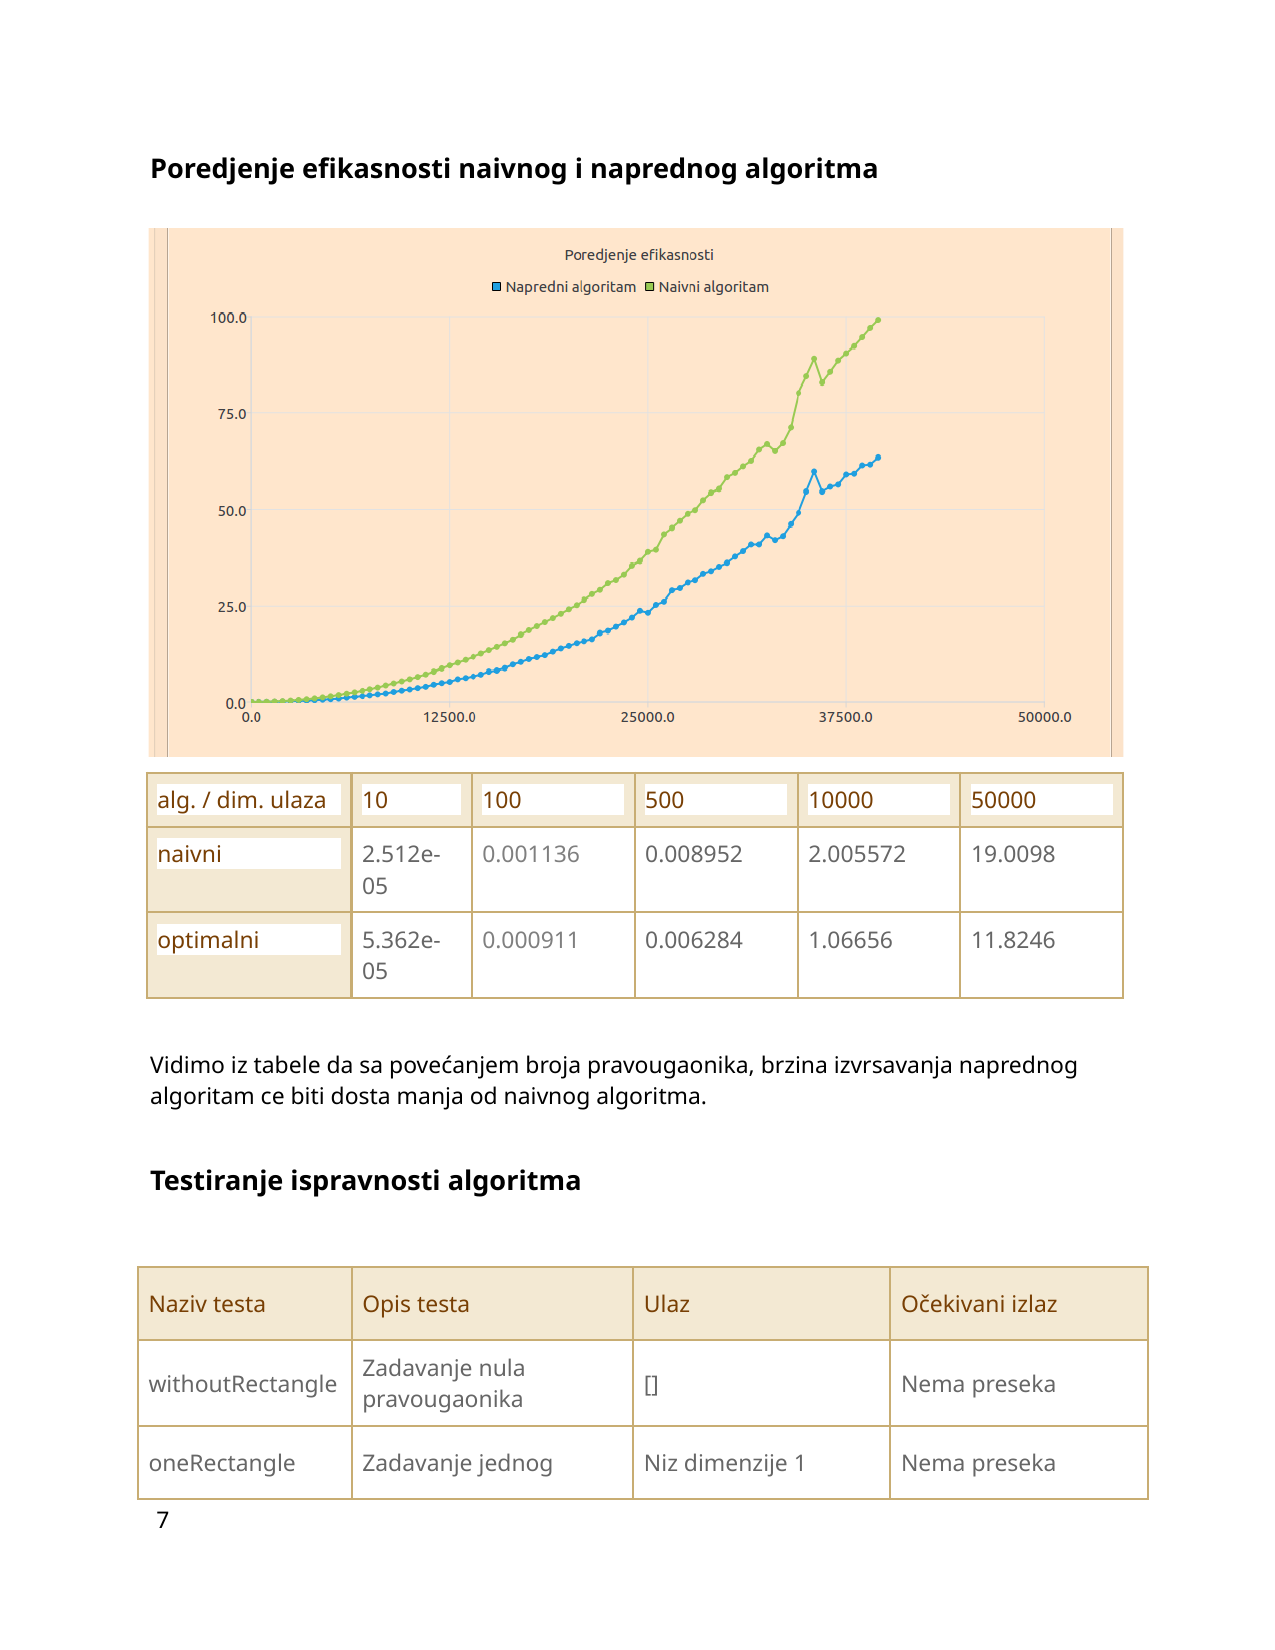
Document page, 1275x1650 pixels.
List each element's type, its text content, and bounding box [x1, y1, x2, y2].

table_cell Zadavanje nula pravougaonika [353, 1341, 632, 1425]
table_cell Niz dimenzije 1 [634, 1427, 889, 1498]
table_header Ulaz [634, 1268, 889, 1339]
table_cell 1.06656 [799, 913, 959, 997]
table_cell 5.362e-05 [353, 913, 471, 997]
table_cell withoutRectangle [139, 1341, 351, 1425]
table_cell Nema preseka [891, 1427, 1147, 1498]
table_cell 0.006284 [636, 913, 797, 997]
table_header 500 [636, 774, 797, 826]
table_cell naivni [148, 828, 350, 911]
subtitle Poredjenje efikasnosti naivnog i naprednog algoritma [150, 150, 1125, 187]
table_cell 0.001136 [473, 828, 634, 911]
table_header Očekivani izlaz [891, 1268, 1147, 1339]
table_cell oneRectangle [139, 1427, 351, 1498]
table_cell 2.512e-05 [353, 828, 471, 911]
table_header Opis testa [353, 1268, 632, 1339]
subtitle Testiranje ispravnosti algoritma [150, 1161, 1125, 1198]
table_cell [] [634, 1341, 889, 1425]
table_cell 11.8246 [961, 913, 1122, 997]
table_cell 19.0098 [961, 828, 1122, 911]
table_cell optimalni [148, 913, 350, 997]
table_header Naziv testa [139, 1268, 351, 1339]
table_header 100 [473, 774, 634, 826]
table_header 10000 [799, 774, 959, 826]
table_cell 0.000911 [473, 913, 634, 997]
table_cell Zadavanje jednog [353, 1427, 632, 1498]
subtitle Vidimo iz tabele da sa povećanjem broja pravougaonika, brzina izvrsavanja naprednog algoritam ce biti dosta manja od naivnog algoritma. [150, 1049, 1125, 1111]
table_cell 0.008952 [636, 828, 797, 911]
table_cell Nema preseka [891, 1341, 1147, 1425]
table_header 50000 [961, 774, 1122, 826]
table_header alg. / dim. ulaza [148, 774, 350, 826]
table_header 10 [353, 774, 471, 826]
table_cell 2.005572 [799, 828, 959, 911]
